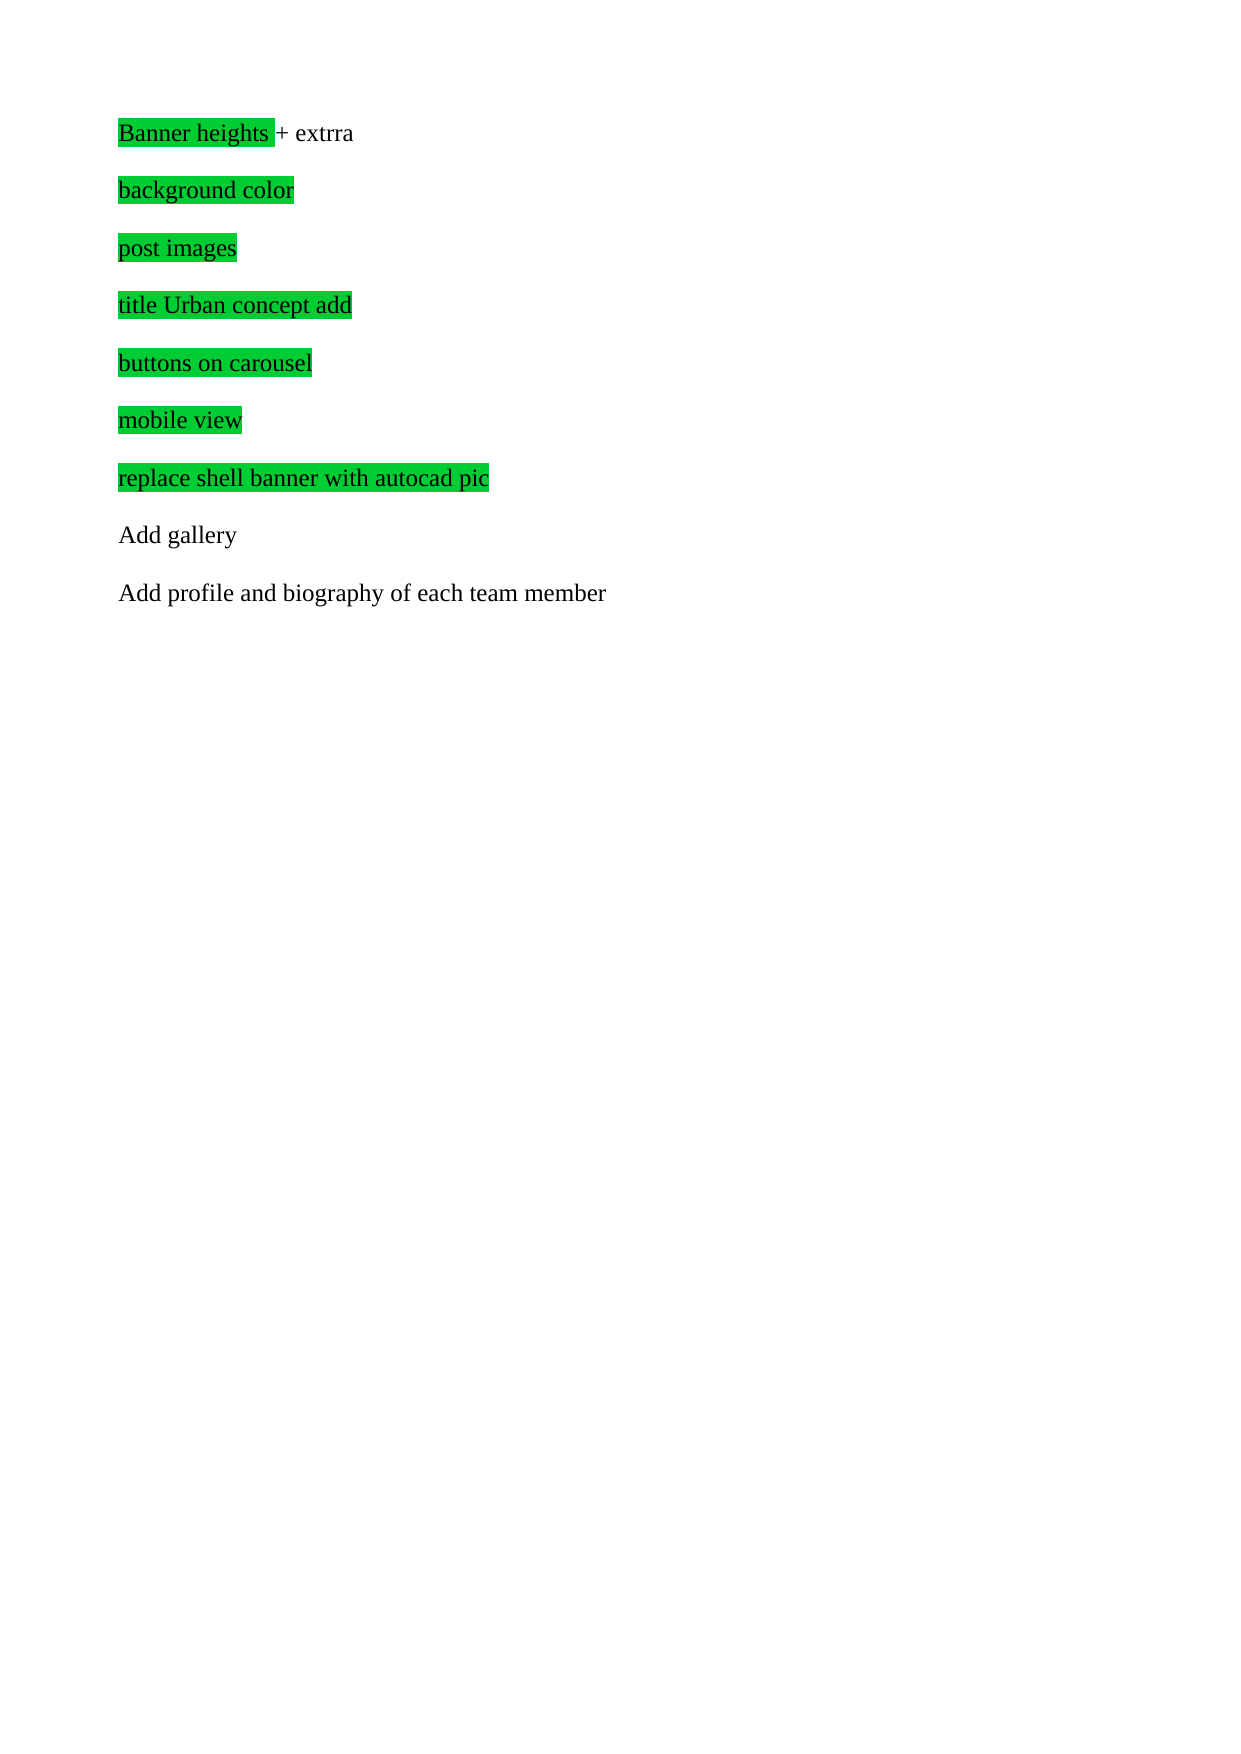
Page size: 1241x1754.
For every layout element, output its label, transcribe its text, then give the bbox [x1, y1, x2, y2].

text post images [118, 233, 1122, 262]
text Banner heights + extrra [118, 118, 1122, 147]
text Add profile and biography of each team member [118, 578, 1122, 607]
text title Urban concept add [118, 291, 1122, 319]
text background color [118, 176, 1122, 204]
text Add gallery [118, 521, 1122, 549]
text buttons on carousel [118, 348, 1122, 377]
text replace shell banner with autocad pic [118, 463, 1122, 492]
text mobile view [118, 406, 1122, 434]
